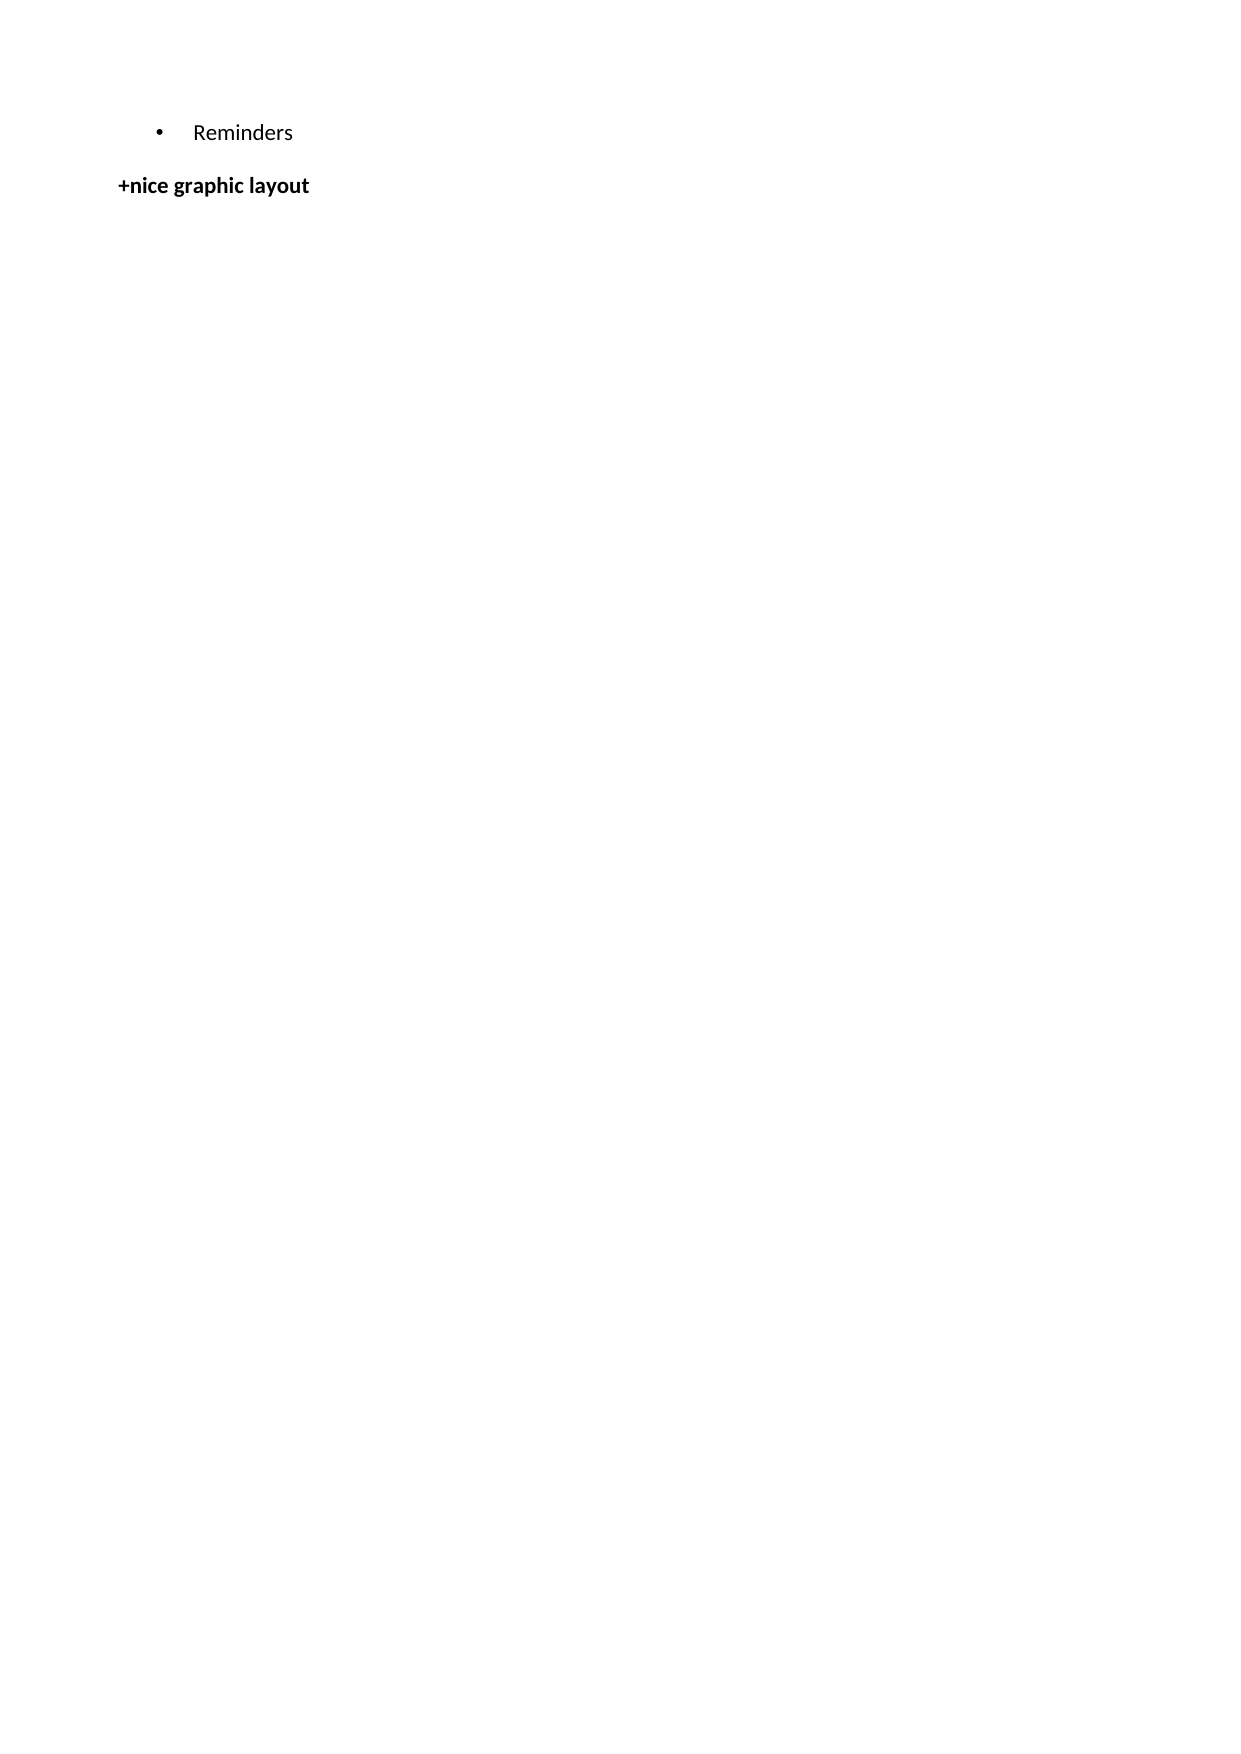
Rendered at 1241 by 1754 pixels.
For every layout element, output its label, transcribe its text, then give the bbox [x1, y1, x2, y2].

text +nice graphic layout [118, 171, 1122, 199]
list Reminders [156, 118, 1122, 146]
